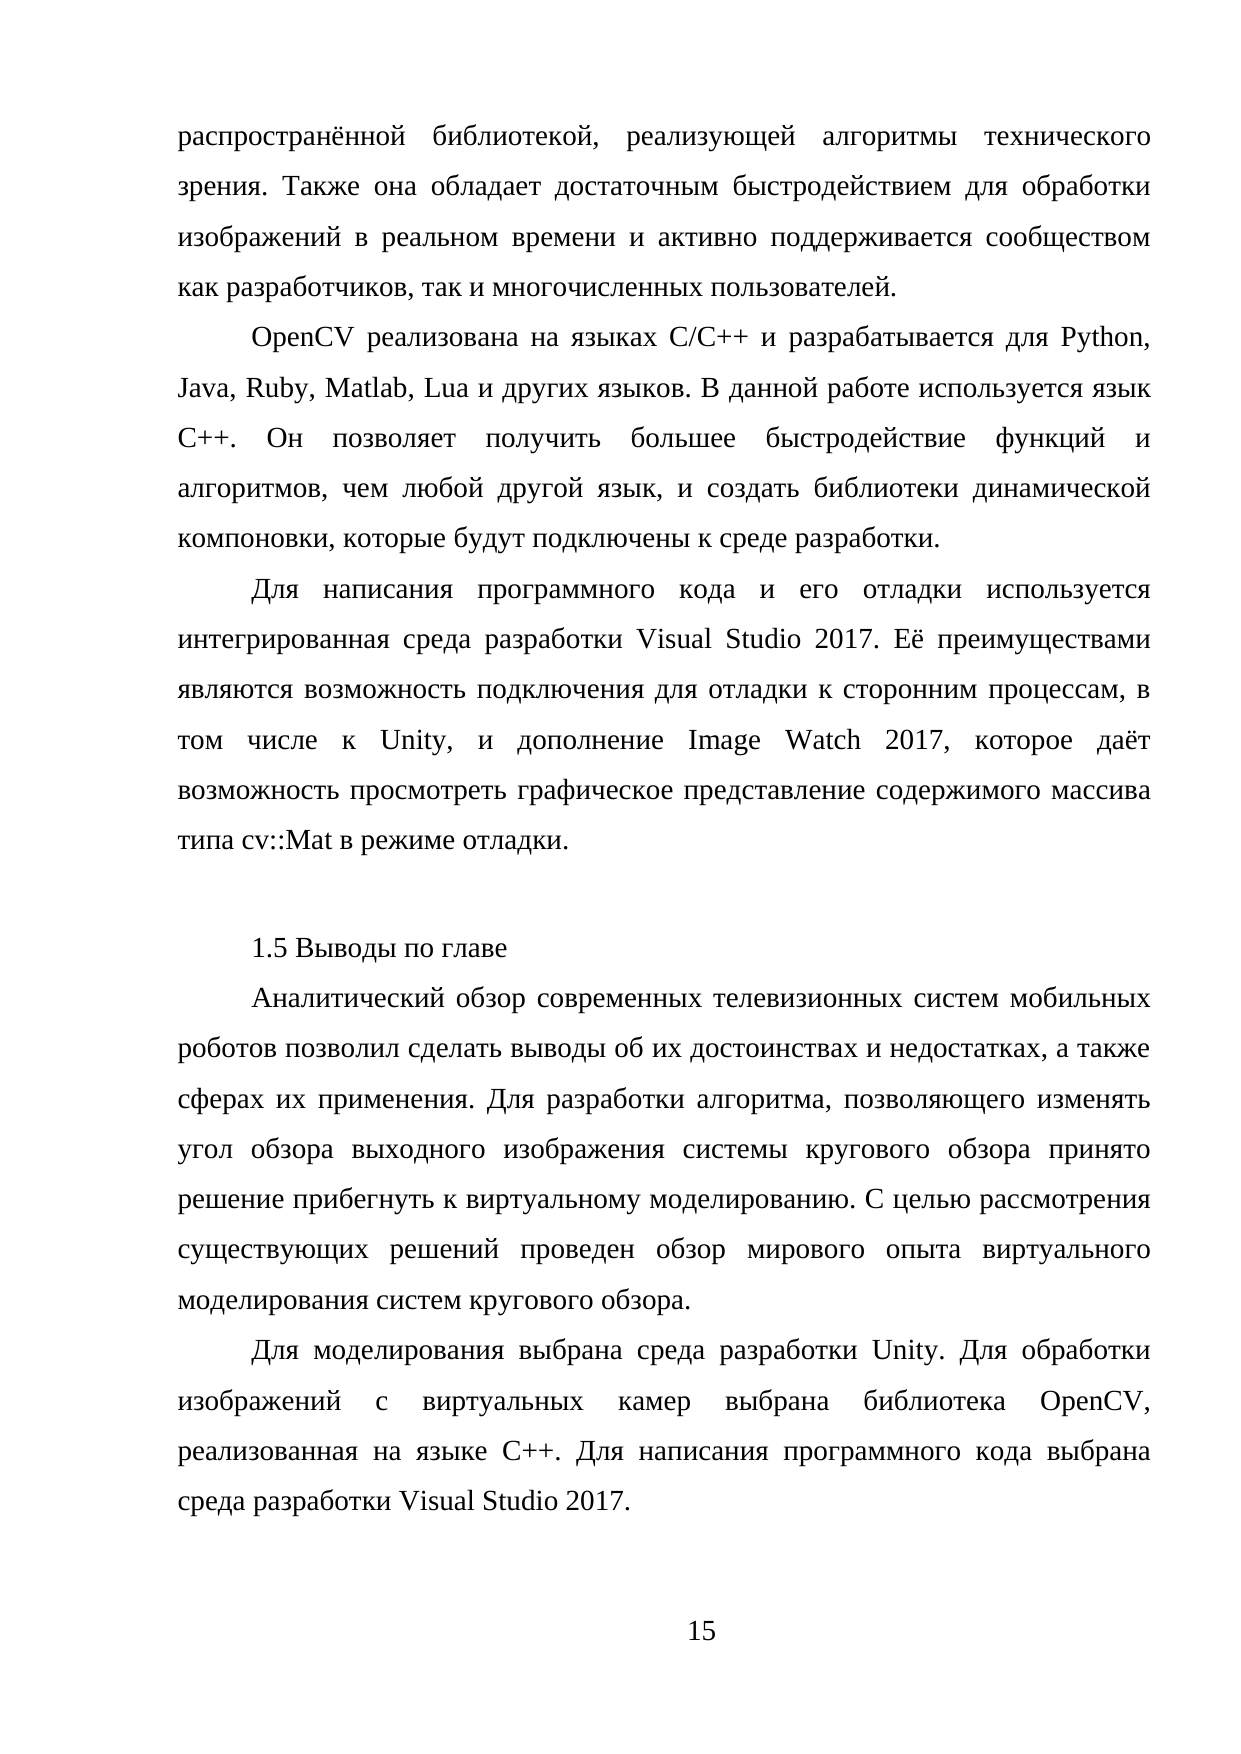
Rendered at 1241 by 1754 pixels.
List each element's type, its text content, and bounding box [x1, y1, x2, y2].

subtitle 1.5 Выводы по главе [177, 930, 1152, 963]
text Аналитический обзор современных телевизионных систем мобильных роботов позволил сделать выводы об их достоинствах и недостатках, а также сферах их применения. Для разработки алгоритма, позволяющего изменять угол обзора выходного изображения системы кругового обзора принято решение прибегнуть к виртуальному моделированию. С целью рассмотрения существующих решений проведен обзор мирового опыта виртуального моделирования систем кругового обзора. [177, 980, 1152, 1316]
text Для написания программного кода и его отладки используется интегрированная среда разработки Visual Studio 2017. Её преимуществами являются возможность подключения для отладки к сторонним процессам, в том числе к Unity, и дополнение Image Watch 2017, которое даёт возможность просмотреть графическое представление содержимого массива типа cv::Mat в режиме отладки. [177, 571, 1152, 856]
text распространённой библиотекой, реализующей алгоритмы технического зрения. Также она обладает достаточным быстродействием для обработки изображений в реальном времени и активно поддерживается сообществом как разработчиков, так и многочисленных пользователей. [177, 118, 1152, 303]
text OpenCV реализована на языках C/C++ и разрабатывается для Python, Java, Ruby, Matlab, Lua и других языков. В данной работе используется язык C++. Он позволяет получить большее быстродействие функций и алгоритмов, чем любой другой язык, и создать библиотеки динамической компоновки, которые будут подключены к среде разработки. [177, 319, 1152, 554]
text Для моделирования выбрана среда разработки Unity. Для обработки изображений с виртуальных камер выбрана библиотека OpenCV, реализованная на языке C++. Для написания программного кода выбрана среда разработки Visual Studio 2017. [177, 1332, 1152, 1517]
